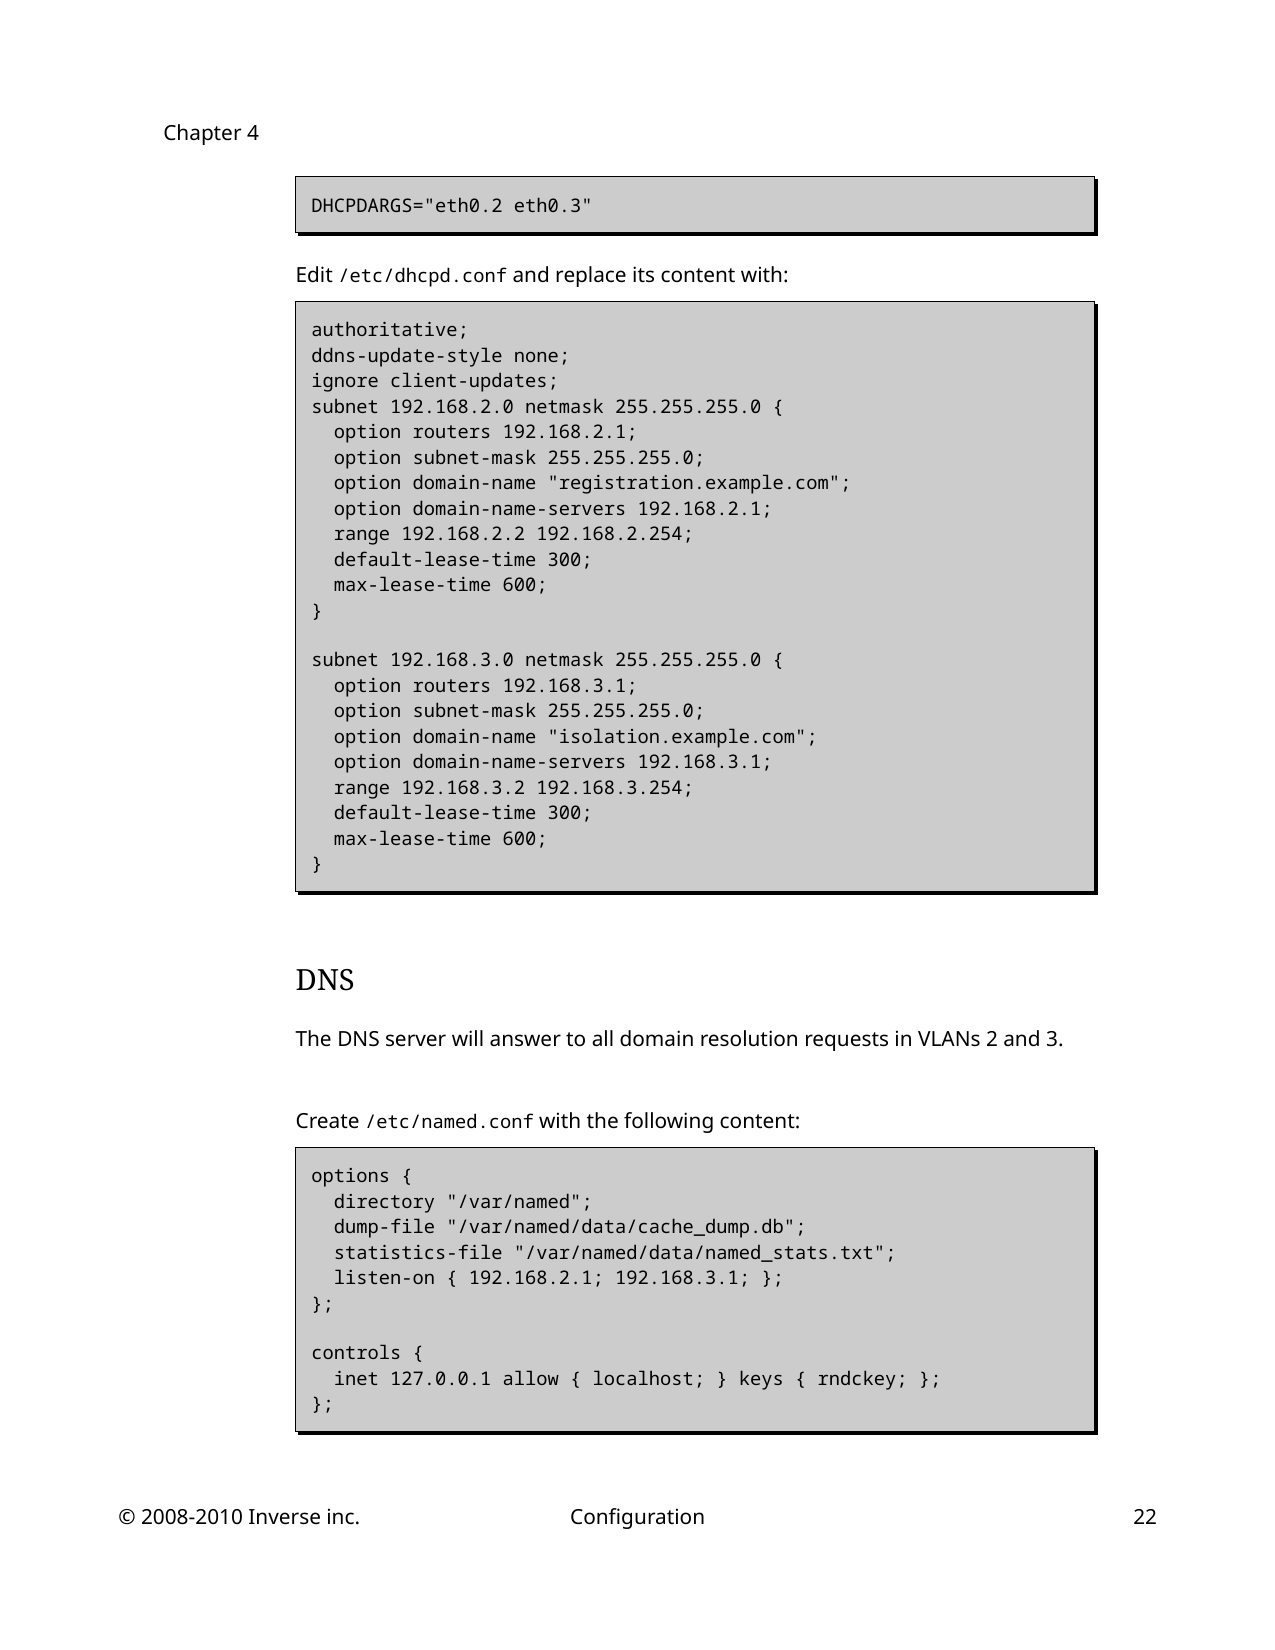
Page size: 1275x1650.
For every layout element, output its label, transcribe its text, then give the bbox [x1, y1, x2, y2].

text options { directory "/var/named"; dump-file "/var/named/data/cache_dump.db"; statistics-file "/var/named/data/named_stats.txt"; listen-on { 192.168.2.1; 192.168.3.1; }; }; [296, 1148, 1094, 1316]
subtitle DNS [295, 959, 1157, 999]
text The DNS server will answer to all domain resolution requests in VLANs 2 and 3. [295, 1024, 1157, 1052]
text Edit /etc/dhcpd.conf and replace its content with: [295, 260, 1157, 288]
text authoritative; ddns-update-style none; ignore client-updates; subnet 192.168.2.0 netmask 255.255.255.0 { option routers 192.168.2.1; option subnet-mask 255.255.255.0; option domain-name "registration.example.com"; option domain-name-servers 192.168.2.1; range 192.168.2.2 192.168.2.254; default-lease-time 300; max-lease-time 600; } [296, 302, 1094, 623]
text controls { inet 127.0.0.1 allow { localhost; } keys { rndckey; }; }; [296, 1323, 1094, 1431]
text Create /etc/named.conf with the following content: [295, 1106, 1157, 1134]
text DHCPDARGS="eth0.2 eth0.3" [296, 177, 1094, 232]
text subnet 192.168.3.0 netmask 255.255.255.0 { option routers 192.168.3.1; option subnet-mask 255.255.255.0; option domain-name "isolation.example.com"; option domain-name-servers 192.168.3.1; range 192.168.3.2 192.168.3.254; default-lease-time 300; max-lease-time 600; } [296, 631, 1094, 891]
